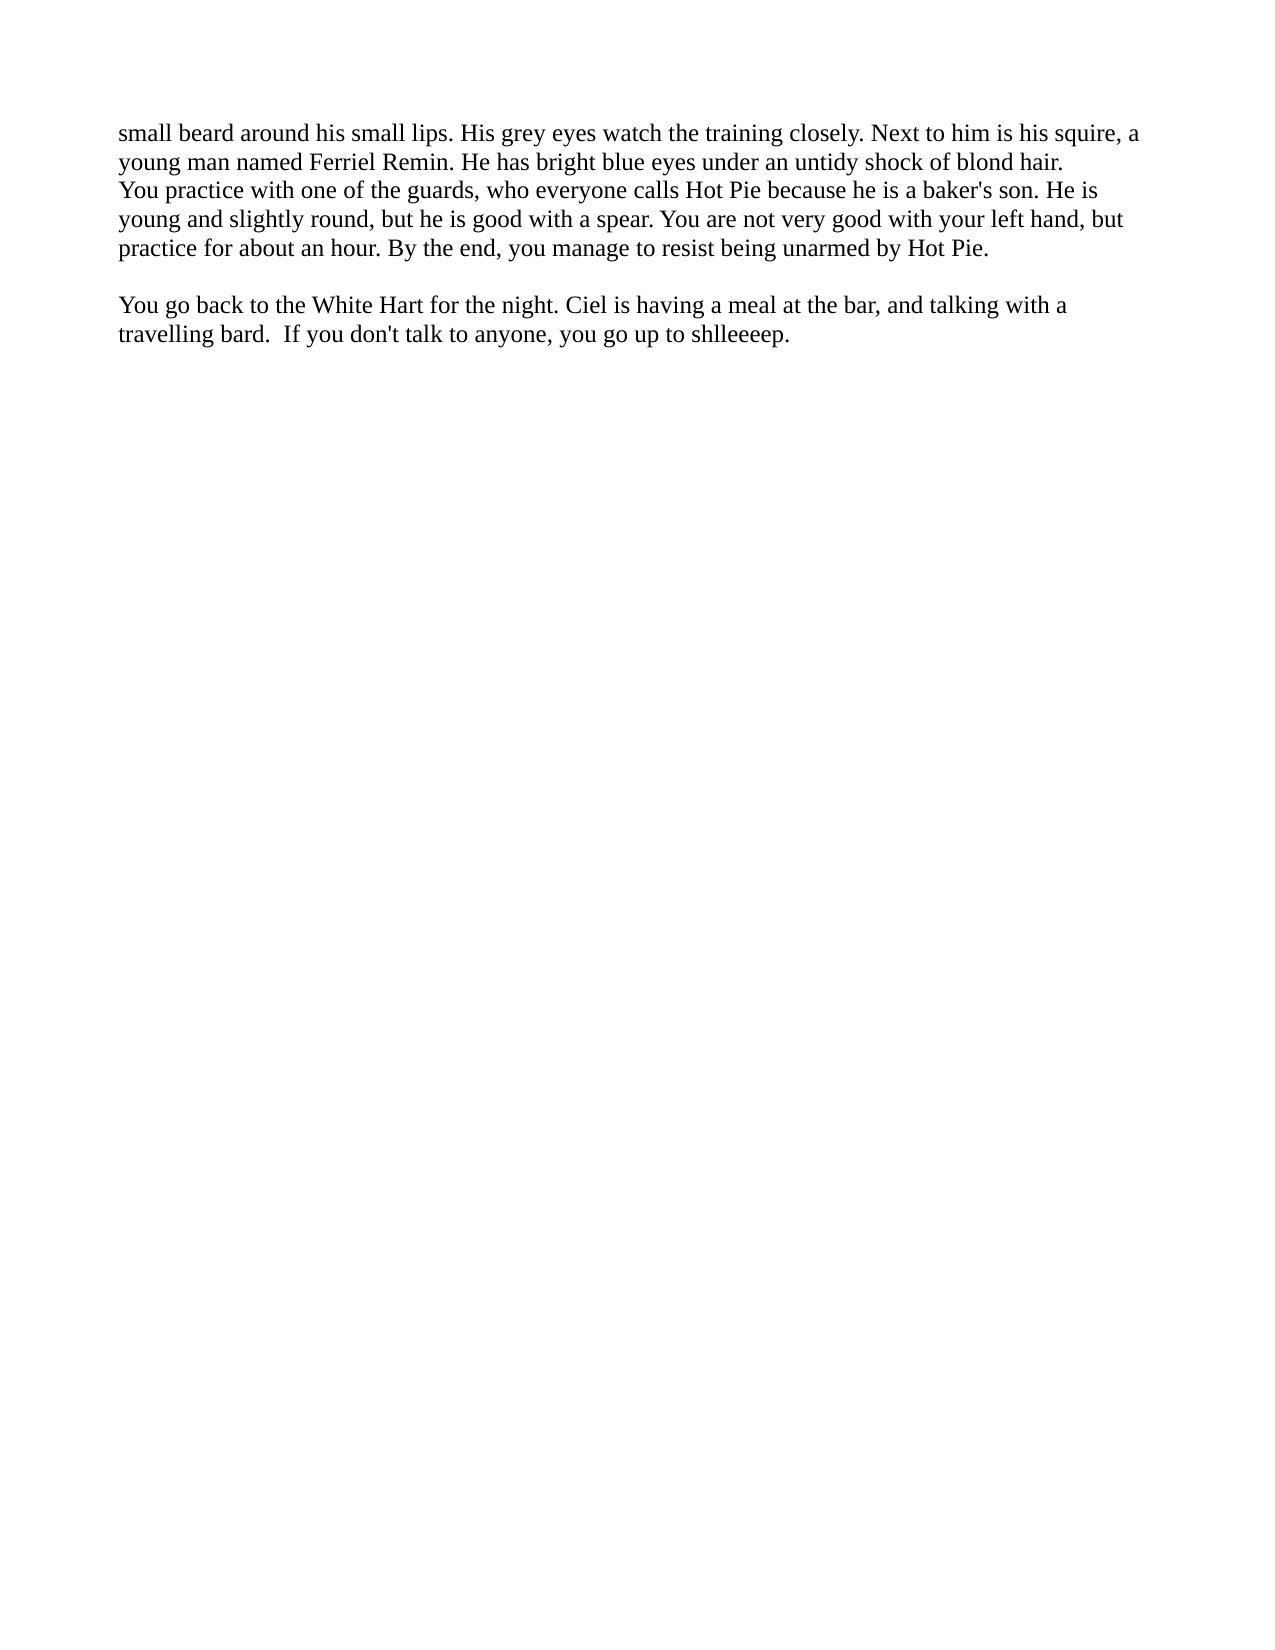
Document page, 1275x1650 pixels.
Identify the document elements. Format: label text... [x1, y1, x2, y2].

text You go back to the White Hart for the night. Ciel is having a meal at the bar, and talking with a travelling bard. If you don't talk to anyone, you go up to shlleeeep. [118, 291, 1157, 348]
text You practice with one of the guards, who everyone calls Hot Pie because he is a baker's son. He is young and slightly round, but he is good with a spear. You are not very good with your left hand, but practice for about an hour. By the end, you manage to resist being unarmed by Hot Pie. [118, 176, 1157, 262]
text small beard around his small lips. His grey eyes watch the training closely. Next to him is his squire, a young man named Ferriel Remin. He has bright blue eyes under an untidy shock of blond hair. [118, 118, 1157, 176]
